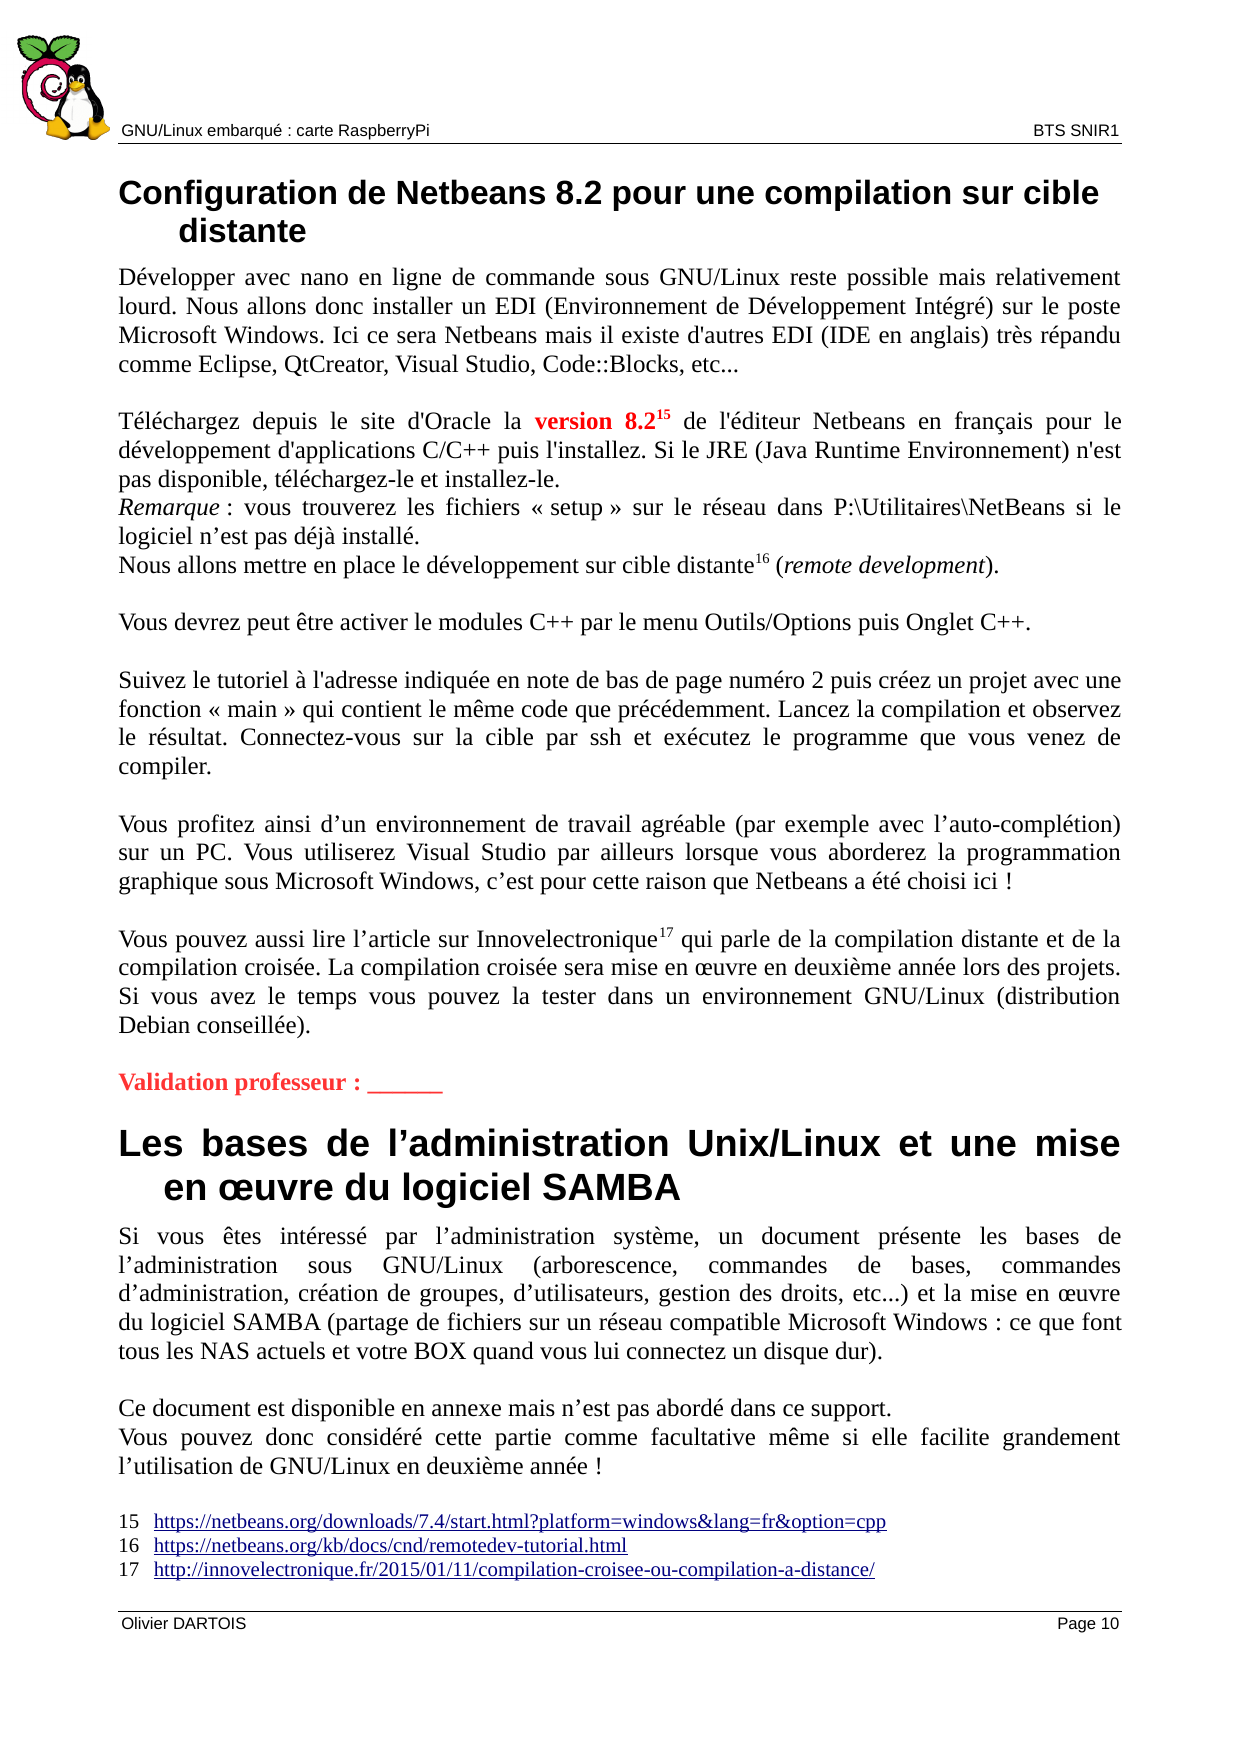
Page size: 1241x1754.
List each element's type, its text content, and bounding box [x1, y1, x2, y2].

subtitle Configuration de Netbeans 8.2 pour une compilation sur cible distante [118, 173, 1122, 250]
text Suivez le tutoriel à l'adresse indiquée en note de bas de page numéro 2 puis créez un projet avec une fonction « main » qui contient le même code que précédemment. Lancez la compilation et observez le résultat. Connectez-vous sur la cible par ssh et exécutez le programme que vous venez de compiler. [118, 665, 1122, 780]
text Ce document est disponible en annexe mais n’est pas abordé dans ce support. [118, 1393, 1122, 1422]
text https://netbeans.org/downloads/7.4/start.html?platform=windows&lang=fr&option=cpp [118, 1509, 1122, 1533]
text Vous devrez peut être activer le modules C++ par le menu Outils/Options puis Onglet C++. [118, 607, 1122, 636]
text Téléchargez depuis le site d'Oracle la version 8.2 de l'éditeur Netbeans en français pour le développement d'applications C/C++ puis l'installez. Si le JRE (Java Runtime Environnement) n'est pas disponible, téléchargez-le et installez-le. [118, 406, 1122, 492]
text Si vous êtes intéressé par l’administration système, un document présente les bases de l’administration sous GNU/Linux (arborescence, commandes de bases, commandes d’administration, création de groupes, d’utilisateurs, gestion des droits, etc...) et la mise en œuvre du logiciel SAMBA (partage de fichiers sur un réseau compatible Microsoft Windows : ce que font tous les NAS actuels et votre BOX quand vous lui connectez un disque dur). [118, 1221, 1122, 1365]
text Validation professeur : ______ [118, 1067, 1122, 1096]
text Nous allons mettre en place le développement sur cible distante (remote development). [118, 550, 1122, 579]
picture [0, 31, 112, 142]
text Remarque : vous trouverez les fichiers « setup » sur le réseau dans P:\Utilitaires\NetBeans si le logiciel n’est pas déjà installé. [118, 492, 1122, 550]
text Vous profitez ainsi d’un environnement de travail agréable (par exemple avec l’auto-complétion) sur un PC. Vous utiliserez Visual Studio par ailleurs lorsque vous aborderez la programmation graphique sous Microsoft Windows, c’est pour cette raison que Netbeans a été choisi ici ! [118, 809, 1122, 895]
text Développer avec nano en ligne de commande sous GNU/Linux reste possible mais relativement lourd. Nous allons donc installer un EDI (Environnement de Développement Intégré) sur le poste Microsoft Windows. Ici ce sera Netbeans mais il existe d'autres EDI (IDE en anglais) très répandu comme Eclipse, QtCreator, Visual Studio, Code::Blocks, etc... [118, 262, 1122, 377]
text Vous pouvez aussi lire l’article sur Innovelectronique qui parle de la compilation distante et de la compilation croisée. La compilation croisée sera mise en œuvre en deuxième année lors des projets. Si vous avez le temps vous pouvez la tester dans un environnement GNU/Linux (distribution Debian conseillée). [118, 924, 1122, 1039]
text Vous pouvez donc considéré cette partie comme facultative même si elle facilite grandement l’utilisation de GNU/Linux en deuxième année ! [118, 1422, 1122, 1480]
text http://innovelectronique.fr/2015/01/11/compilation-croisee-ou-compilation-a-distance/ [118, 1557, 1122, 1581]
text https://netbeans.org/kb/docs/cnd/remotedev-tutorial.html [118, 1533, 1122, 1557]
subtitle Les bases de l’administration Unix/Linux et une mise en œuvre du logiciel SAMBA [118, 1121, 1122, 1208]
